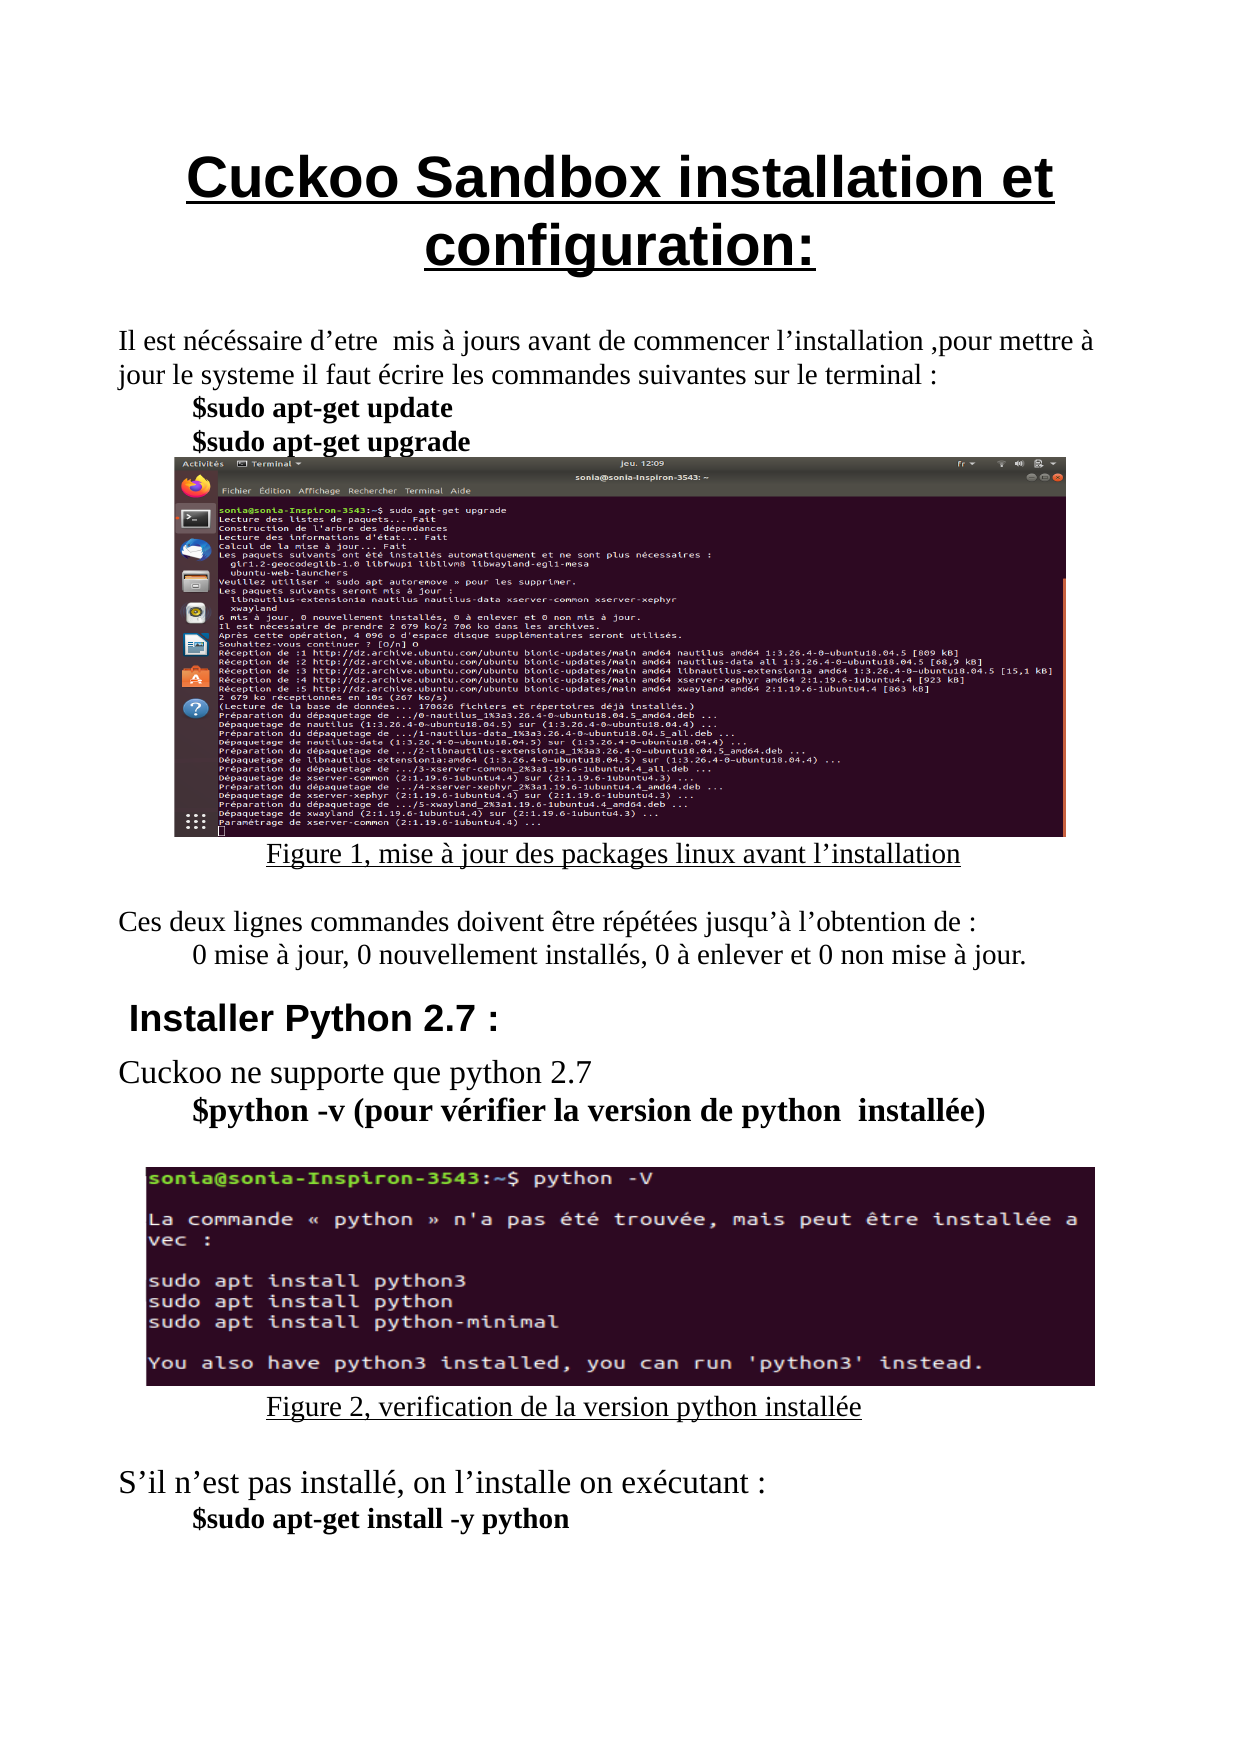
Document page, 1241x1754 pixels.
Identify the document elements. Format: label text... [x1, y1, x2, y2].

text $sudo apt-get upgrade [118, 424, 1122, 457]
title Cuckoo Sandbox installation et configuration: [118, 143, 1122, 277]
text 0 mise à jour, 0 nouvellement installés, 0 à enlever et 0 non mise à jour. [118, 937, 1122, 971]
picture [174, 457, 1066, 837]
text Ces deux lignes commandes doivent être répétées jusqu’à l’obtention de : [118, 904, 1122, 937]
text $sudo apt-get install -y python [118, 1501, 1122, 1534]
text Figure 2, verification de la version python installée [118, 1167, 1122, 1424]
text $sudo apt-get update [118, 390, 1122, 424]
text S’il n’est pas installé, on l’installe on exécutant : [118, 1462, 1122, 1501]
subtitle Installer Python 2.7 : [118, 996, 1122, 1039]
text $python -v (pour vérifier la version de python installée) [118, 1090, 1122, 1129]
text Cuckoo ne supporte que python 2.7 [118, 1052, 1122, 1090]
picture [145, 1167, 1095, 1386]
text Figure 1, mise à jour des packages linux avant l’installation [118, 457, 1122, 870]
text Il est nécéssaire d’etre mis à jours avant de commencer l’installation ,pour mettre à jour le systeme il faut écrire les commandes suivantes sur le terminal : [118, 323, 1122, 390]
